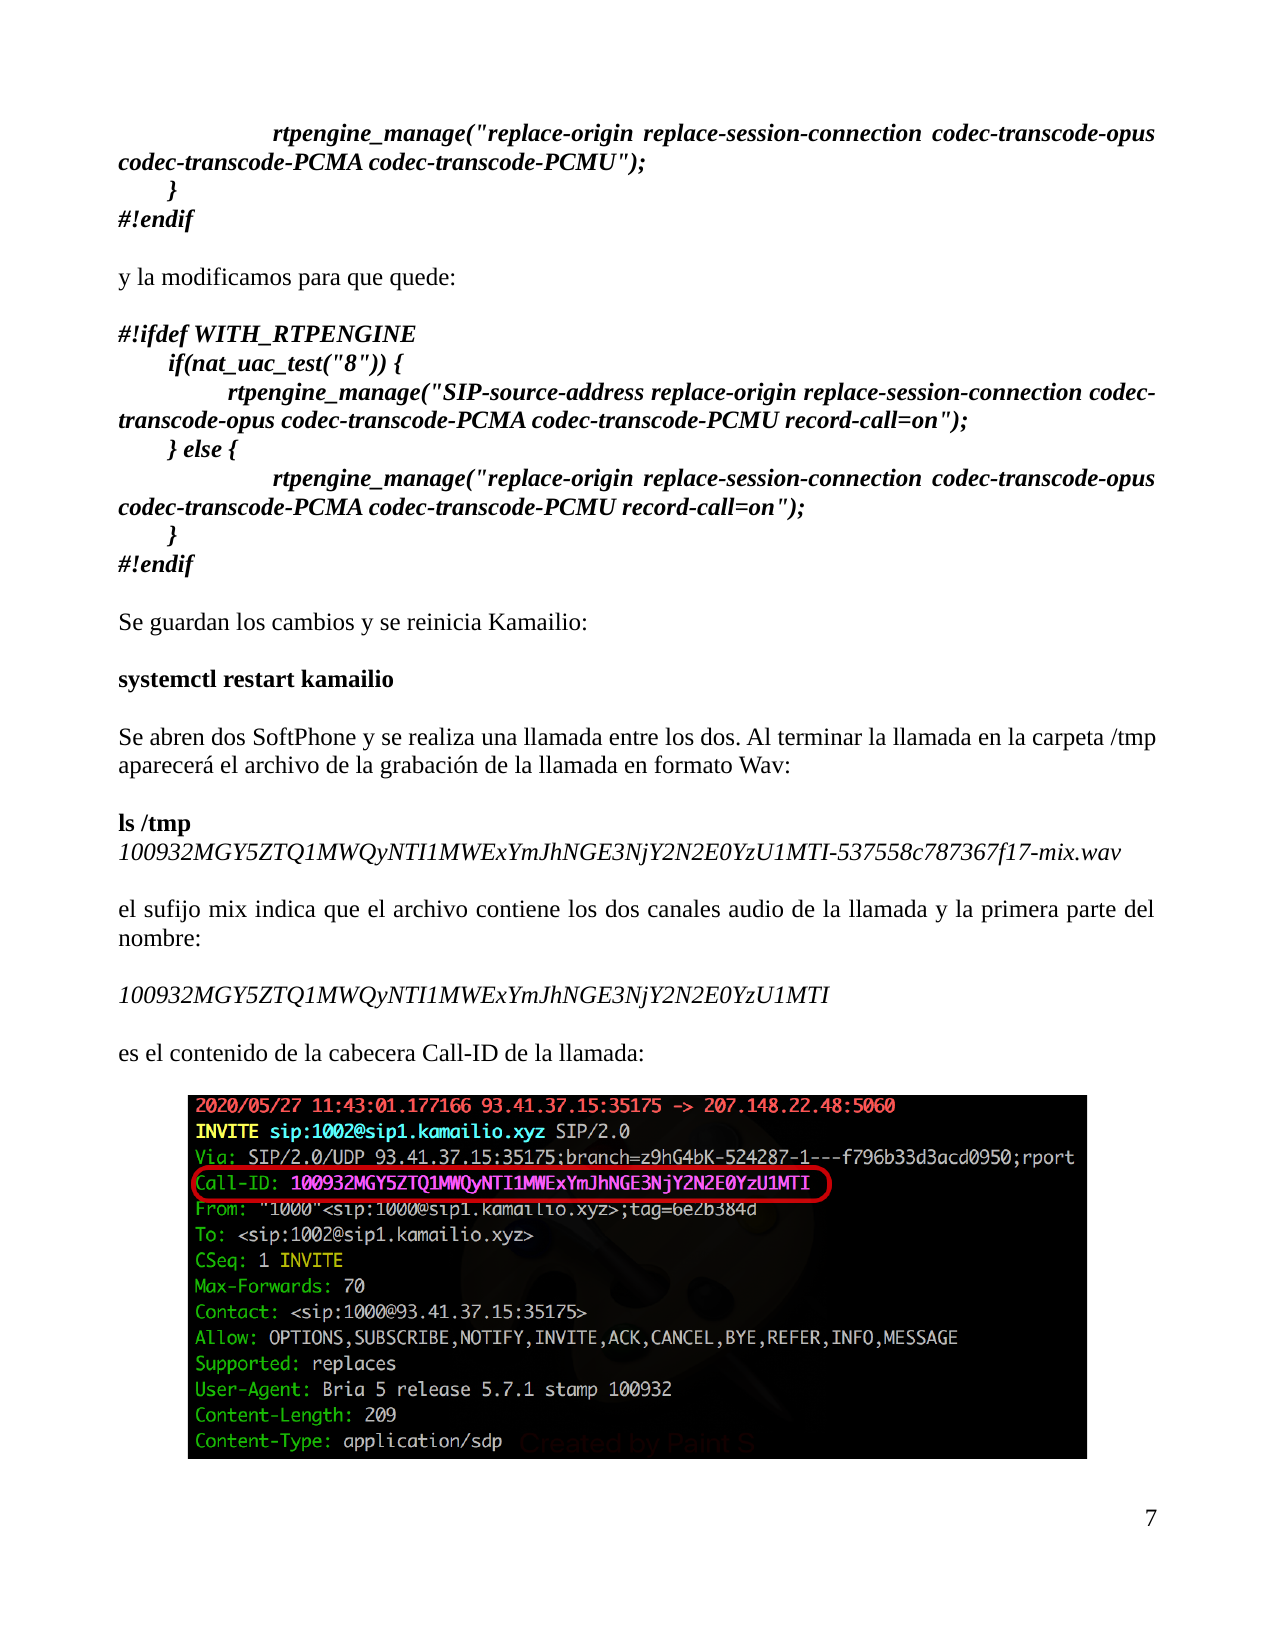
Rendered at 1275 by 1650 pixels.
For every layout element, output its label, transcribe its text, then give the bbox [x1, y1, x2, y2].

text } [118, 521, 1157, 549]
text es el contenido de la cabecera Call-ID de la llamada: [118, 1038, 1157, 1067]
text rtpengine_manage("SIP-source-address replace-origin replace-session-connection codec-transcode-opus codec-transcode-PCMA codec-transcode-PCMU record-call=on"); [118, 377, 1157, 434]
text Se abren dos SoftPhone y se realiza una llamada entre los dos. Al terminar la llamada en la carpeta /tmp aparecerá el archivo de la grabación de la llamada en formato Wav: [118, 722, 1157, 779]
text ls /tmp [118, 808, 1157, 837]
picture [187, 1095, 1088, 1459]
text systemctl restart kamailio [118, 664, 1157, 693]
text #!endif [118, 204, 1157, 233]
text rtpengine_manage("replace-origin replace-session-connection codec-transcode-opus codec-transcode-PCMA codec-transcode-PCMU"); [118, 118, 1157, 176]
text } [118, 176, 1157, 204]
text } else { [118, 434, 1157, 463]
text Se guardan los cambios y se reinicia Kamailio: [118, 607, 1157, 636]
text if(nat_uac_test("8")) { [118, 348, 1157, 377]
text 100932MGY5ZTQ1MWQyNTI1MWExYmJhNGE3NjY2N2E0YzU1MTI-537558c787367f17-mix.wav [118, 837, 1157, 866]
text rtpengine_manage("replace-origin replace-session-connection codec-transcode-opus codec-transcode-PCMA codec-transcode-PCMU record-call=on"); [118, 463, 1157, 521]
text el sufijo mix indica que el archivo contiene los dos canales audio de la llamada y la primera parte del nombre: [118, 894, 1157, 952]
text 100932MGY5ZTQ1MWQyNTI1MWExYmJhNGE3NjY2N2E0YzU1MTI [118, 981, 1157, 1009]
text #!endif [118, 549, 1157, 578]
text y la modificamos para que quede: [118, 262, 1157, 291]
text #!ifdef WITH_RTPENGINE [118, 319, 1157, 348]
